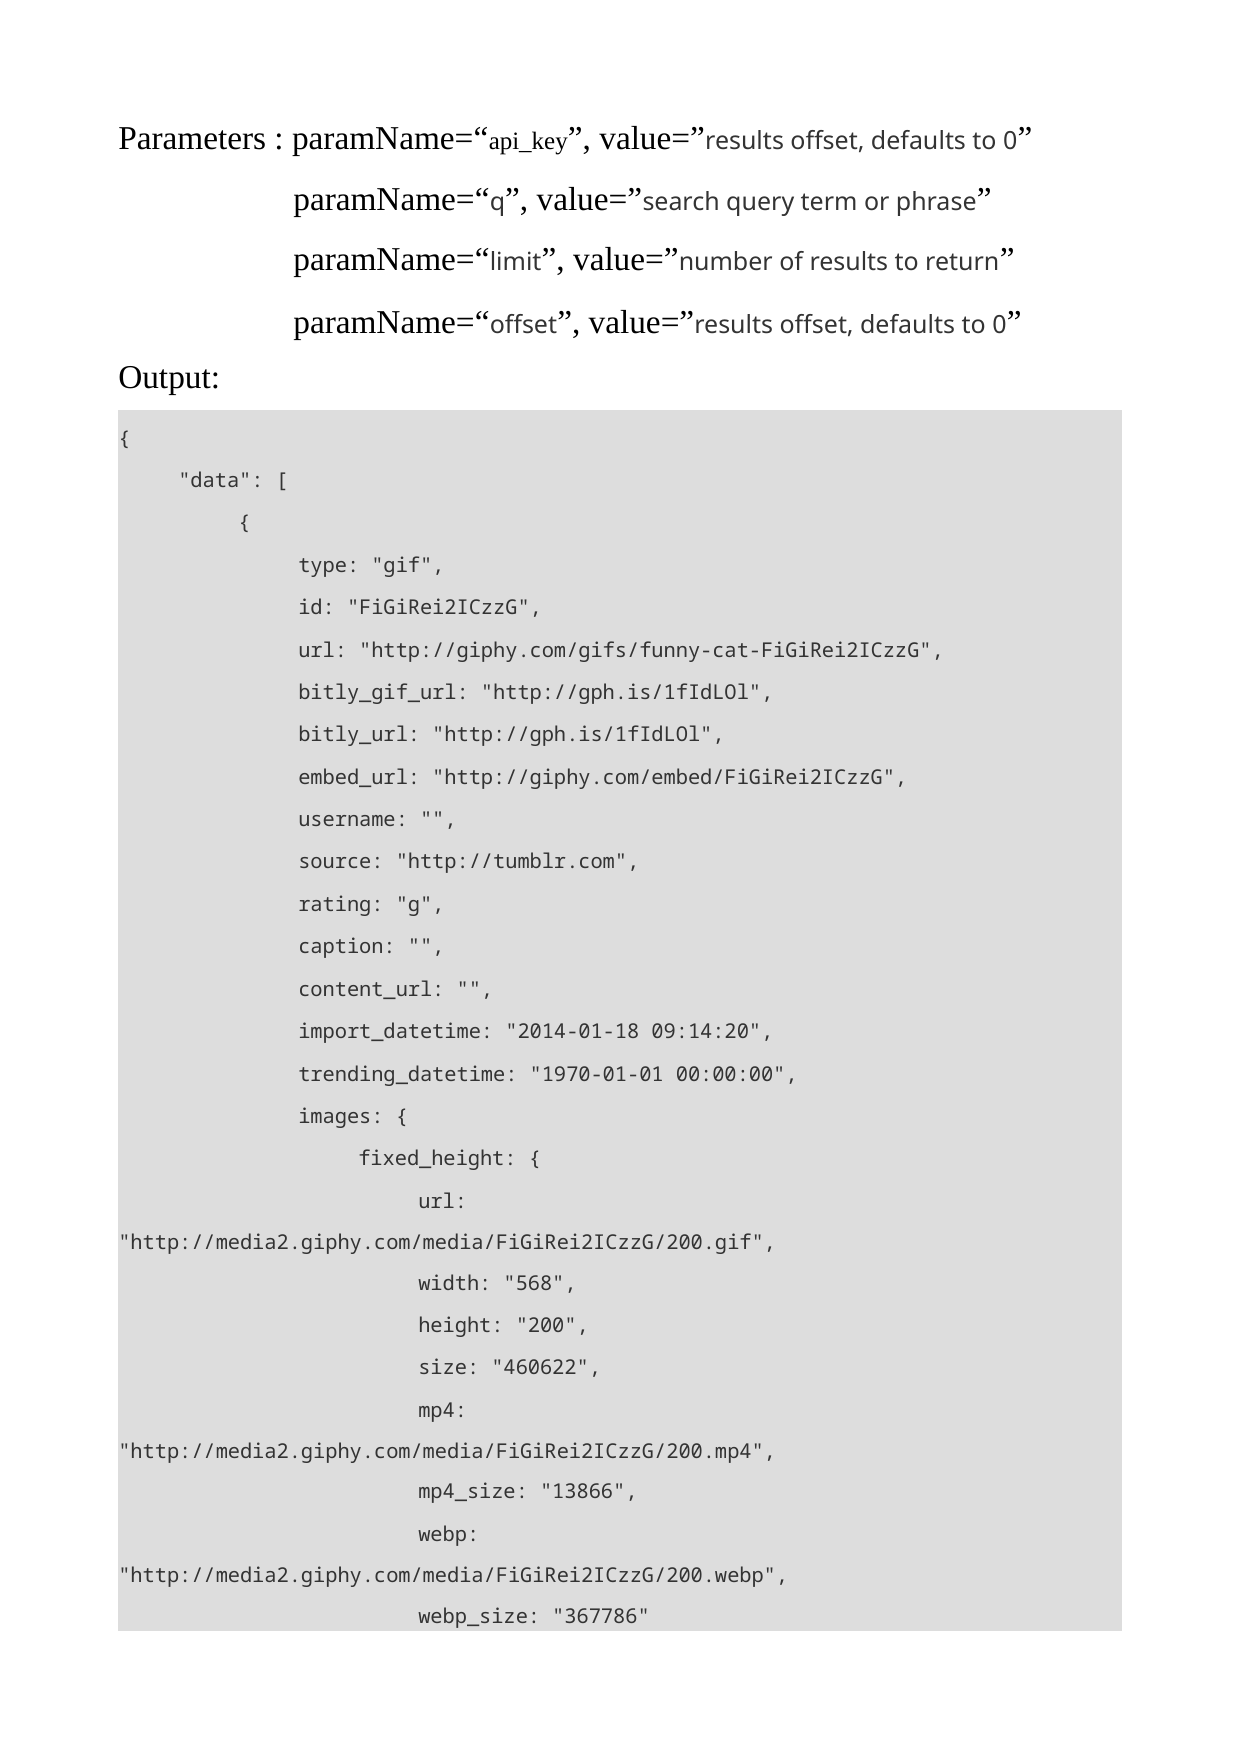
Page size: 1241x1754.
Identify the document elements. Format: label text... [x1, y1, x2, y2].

text caption: "", [118, 932, 1122, 961]
text webp_size: "367786" [118, 1601, 1122, 1631]
text paramName=“offset”, value=”results offset, defaults to 0” [118, 300, 1211, 341]
text images: { [118, 1102, 1122, 1131]
text bitly_url: "http://gph.is/1fIdLOl", [118, 720, 1122, 749]
text height: "200", [118, 1311, 1122, 1340]
text size: "460622", [118, 1353, 1122, 1382]
text fixed_height: { [118, 1144, 1122, 1173]
text mp4: "http://media2.giphy.com/media/FiGiRei2ICzzG/200.mp4", [118, 1395, 1122, 1465]
text url: "http://giphy.com/gifs/funny-cat-FiGiRei2ICzzG", [118, 635, 1122, 664]
text paramName=“q”, value=”search query term or phrase” [118, 179, 1122, 217]
text trending_datetime: "1970-01-01 00:00:00", [118, 1059, 1122, 1088]
text paramName=“limit”, value=”number of results to return” [118, 239, 1122, 278]
text id: "FiGiRei2ICzzG", [118, 593, 1122, 622]
text { [118, 508, 1122, 537]
text type: "gif", [118, 550, 1122, 580]
text width: "568", [118, 1268, 1122, 1297]
text "data": [ [118, 466, 1122, 495]
text username: "", [118, 805, 1122, 834]
text { [118, 410, 1122, 451]
text embed_url: "http://giphy.com/embed/FiGiRei2ICzzG", [118, 762, 1122, 792]
text source: "http://tumblr.com", [118, 847, 1122, 876]
text Parameters : paramName=“api_key”, value=”results offset, defaults to 0” [118, 118, 1122, 157]
text bitly_gif_url: "http://gph.is/1fIdLOl", [118, 678, 1122, 707]
text mp4_size: "13866", [118, 1477, 1122, 1506]
text content_url: "", [118, 974, 1122, 1004]
text Output: [118, 355, 1122, 396]
text import_datetime: "2014-01-18 09:14:20", [118, 1017, 1122, 1046]
text url: "http://media2.giphy.com/media/FiGiRei2ICzzG/200.gif", [118, 1186, 1122, 1256]
text rating: "g", [118, 889, 1122, 919]
text webp: "http://media2.giphy.com/media/FiGiRei2ICzzG/200.webp", [118, 1519, 1122, 1589]
